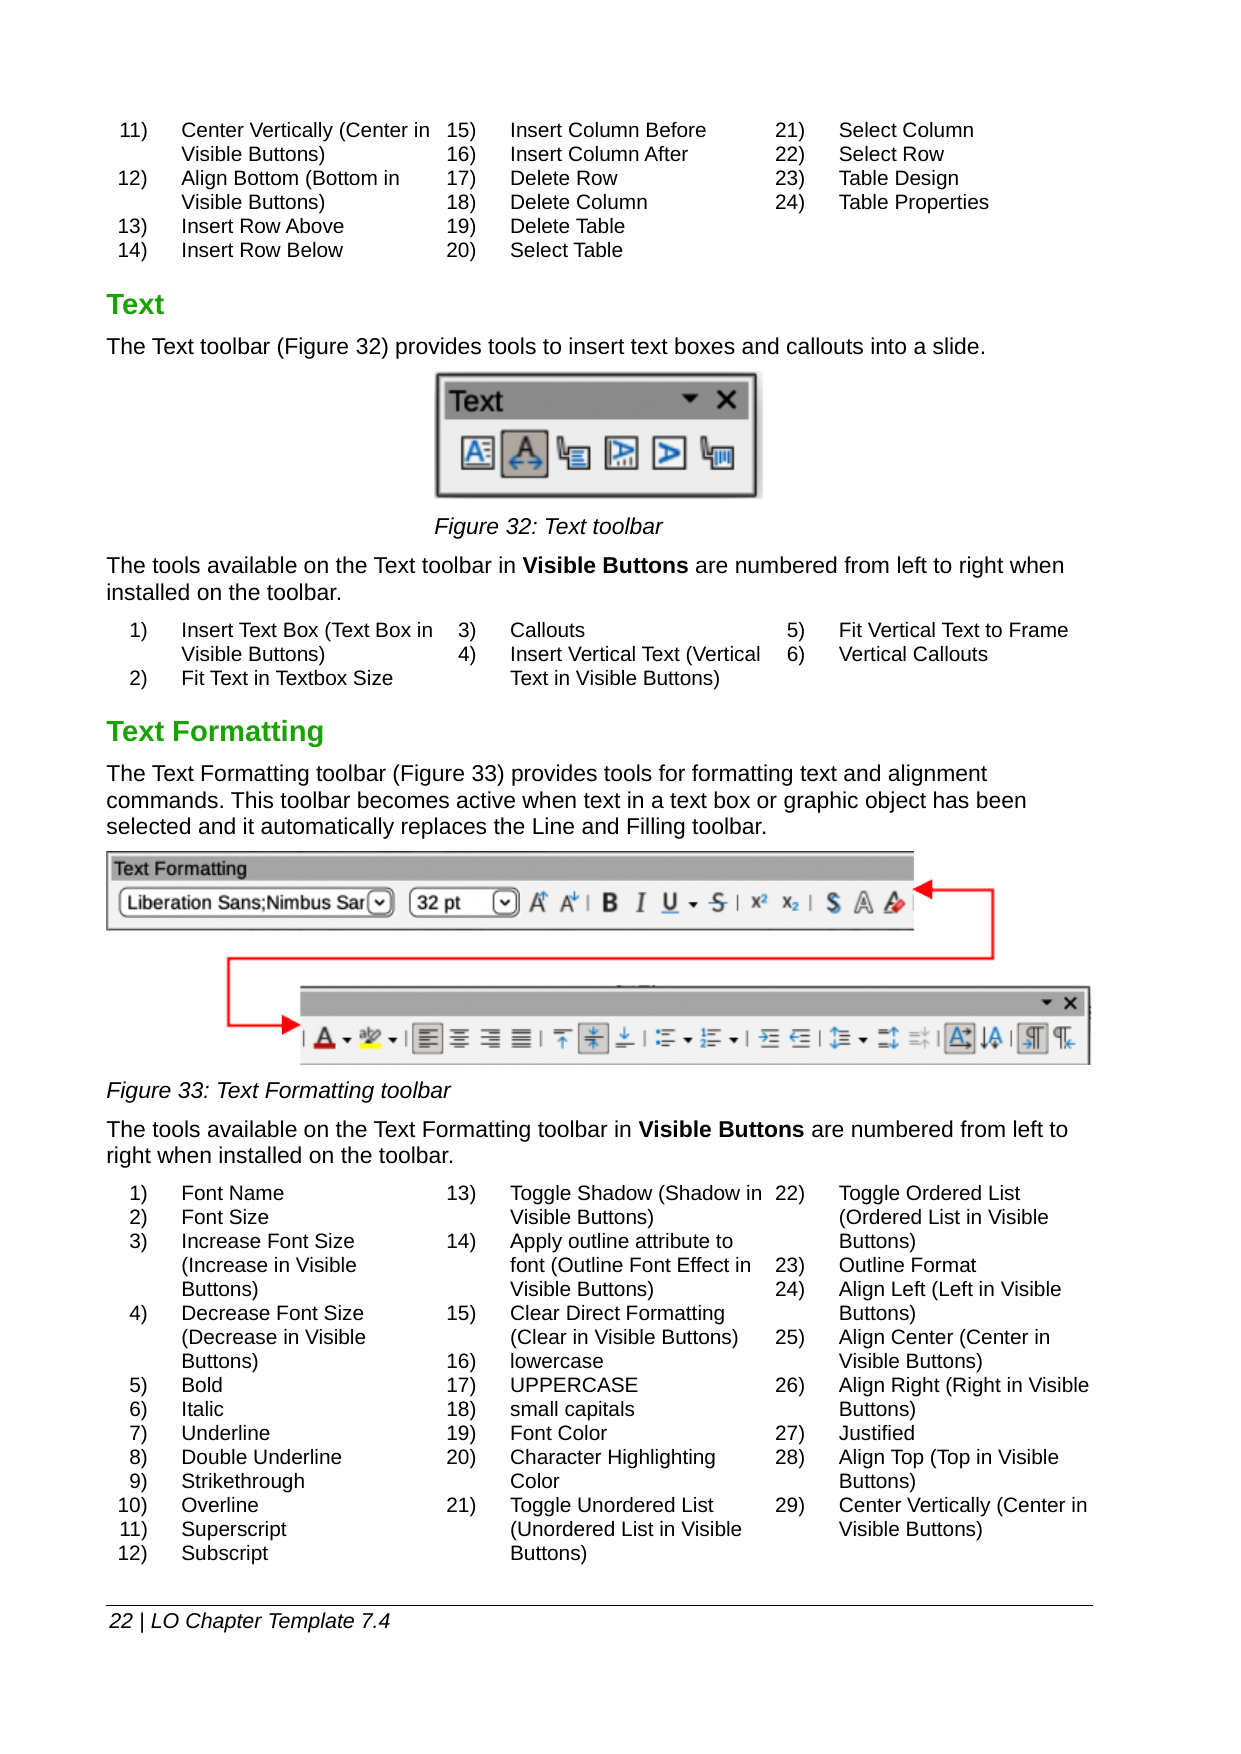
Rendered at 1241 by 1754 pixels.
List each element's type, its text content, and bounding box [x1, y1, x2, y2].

subtitle Text Formatting [106, 714, 1093, 748]
text The Text Formatting toolbar (Figure 33) provides tools for formatting text and alignment commands. This toolbar becomes active when text in a text box or graphic object has been selected and it automatically replaces the Line and Filling toolbar. [106, 760, 1093, 839]
list Vertical Callouts [805, 641, 1093, 665]
list small capitals [476, 1397, 764, 1421]
list Delete Table [476, 214, 764, 238]
list Justified [805, 1421, 1093, 1444]
list Subscript [148, 1540, 435, 1564]
list lowercase [476, 1349, 764, 1373]
list UPPERCASE [476, 1373, 764, 1397]
text The Text toolbar (Figure 32) provides tools to insert text boxes and callouts into a slide. [106, 333, 1093, 359]
text Figure 33: Text Formatting toolbar [106, 1077, 1093, 1103]
list Callouts [476, 617, 764, 641]
list Insert Text Box (Text Box in Visible Buttons) [148, 617, 435, 665]
list Decrease Font Size (Decrease in Visible Buttons) [148, 1301, 435, 1373]
list The tools available on the Text toolbar in Visible Buttons are numbered from left to right when installed on the toolbar. [106, 552, 1093, 605]
list Font Size [148, 1205, 435, 1229]
list Bold [148, 1373, 435, 1397]
list Outline Format [805, 1253, 1093, 1277]
list Character Highlighting Color [476, 1444, 764, 1492]
text Figure 32: Text toolbar [434, 513, 765, 540]
list Apply outline attribute to font (Outline Font Effect in Visible Buttons) [476, 1229, 764, 1301]
list Insert Row Above [148, 214, 435, 238]
picture [434, 371, 765, 501]
picture [106, 851, 1093, 1065]
list Toggle Ordered List (Ordered List in Visible Buttons) [805, 1181, 1093, 1253]
list Delete Row [476, 166, 764, 190]
list Delete Column [476, 190, 764, 214]
list Strikethrough [148, 1468, 435, 1492]
list Align Top (Top in Visible Buttons) [805, 1444, 1093, 1492]
list Fit Text in Textbox Size [148, 665, 435, 689]
list Underline [148, 1421, 435, 1444]
subtitle Text [106, 287, 1093, 320]
list Center Vertically (Center in Visible Buttons) [148, 118, 435, 166]
list Toggle Shadow (Shadow in Visible Buttons) [476, 1181, 764, 1229]
list Select Column [805, 118, 1093, 142]
list Align Bottom (Bottom in Visible Buttons) [148, 166, 435, 214]
list Table Properties [805, 190, 1093, 214]
list Toggle Unordered List (Unordered List in Visible Buttons) [476, 1492, 764, 1564]
list Double Underline [148, 1444, 435, 1468]
list Font Color [476, 1421, 764, 1444]
list Select Row [805, 142, 1093, 166]
list Increase Font Size (Increase in Visible Buttons) [148, 1229, 435, 1301]
list Center Vertically (Center in Visible Buttons) [805, 1492, 1093, 1540]
list Overline [148, 1492, 435, 1516]
list Select Table [476, 238, 764, 262]
list Insert Vertical Text (Vertical Text in Visible Buttons) [476, 641, 764, 689]
list Align Center (Center in Visible Buttons) [805, 1325, 1093, 1373]
list Align Right (Right in Visible Buttons) [805, 1373, 1093, 1421]
list Fit Vertical Text to Frame [805, 617, 1093, 641]
list Insert Row Below [148, 238, 435, 262]
list Table Design [805, 166, 1093, 190]
list Superscript [148, 1516, 435, 1540]
list The tools available on the Text Formatting toolbar in Visible Buttons are numbered from left to right when installed on the toolbar. [106, 1116, 1093, 1168]
list Align Left (Left in Visible Buttons) [805, 1277, 1093, 1325]
list Font Name [148, 1181, 435, 1205]
list Insert Column After [476, 142, 764, 166]
list Italic [148, 1397, 435, 1421]
list Insert Column Before [476, 118, 764, 142]
list Clear Direct Formatting (Clear in Visible Buttons) [476, 1301, 764, 1349]
